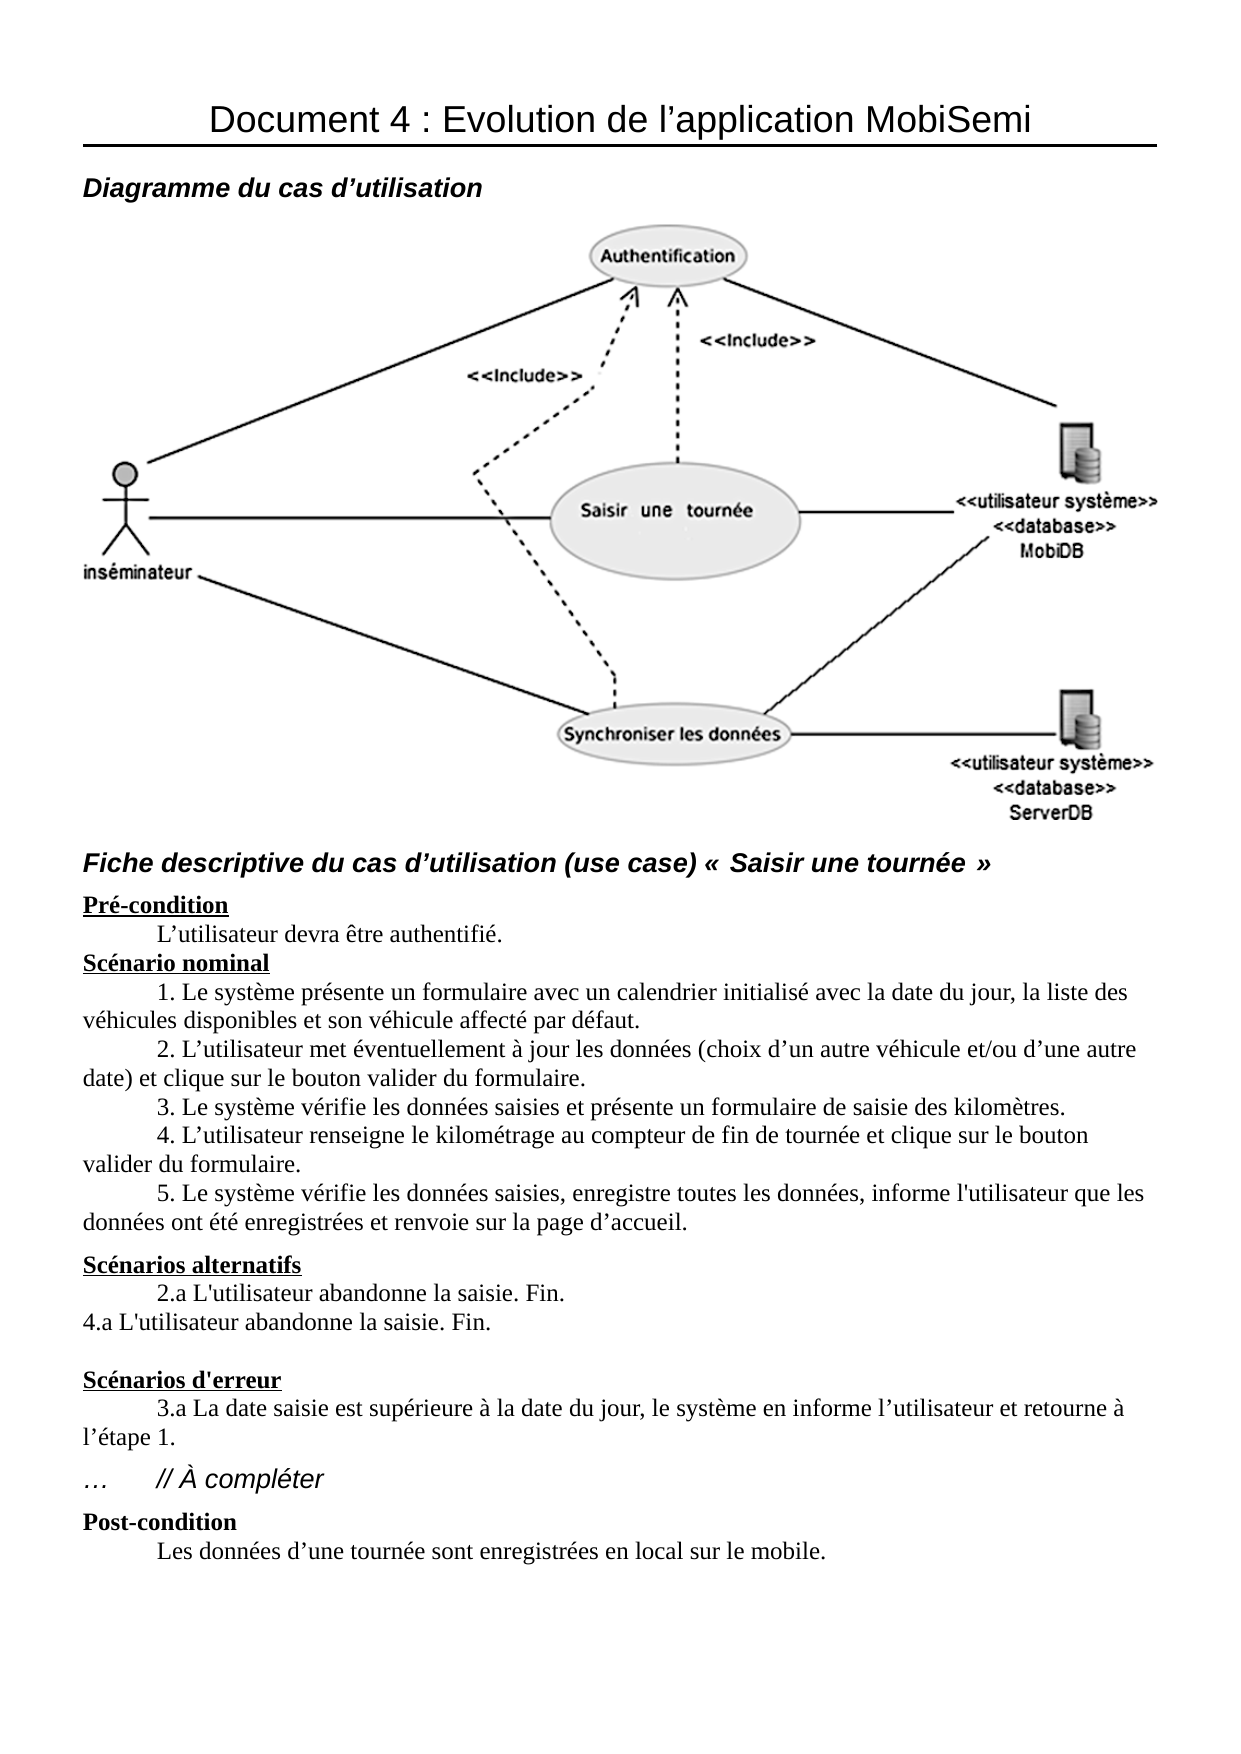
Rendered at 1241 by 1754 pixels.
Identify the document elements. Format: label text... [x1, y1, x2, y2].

table_cell Scénarios d'erreur [83, 1365, 1157, 1393]
table_cell [83, 1336, 1157, 1365]
picture [82, 224, 1158, 820]
table_cell Scénario nominal [83, 948, 1157, 977]
table_cell 3. Le système vérifie les données saisies et présente un formulaire de saisie des kilomètres. [83, 1092, 1157, 1120]
table_cell 1. Le système présente un formulaire avec un calendrier initialisé avec la date du jour, la liste des véhicules disponibles et son véhicule affecté par défaut. [83, 977, 1157, 1034]
table_cell Scénarios alternatifs [83, 1250, 1157, 1278]
table_cell 2. L’utilisateur met éventuellement à jour les données (choix d’un autre véhicule et/ou d’une autre date) et clique sur le bouton valider du formulaire. [83, 1034, 1157, 1092]
table_header Fiche descriptive du cas d’utilisation (use case) « Saisir une tournée » [83, 834, 1157, 890]
table_cell Les données d’une tournée sont enregistrées en local sur le mobile. [83, 1536, 1157, 1565]
subtitle Diagramme du cas d’utilisation [83, 172, 1157, 203]
table_cell [83, 1235, 1157, 1250]
table_cell 4.a L'utilisateur abandonne la saisie. Fin. [83, 1307, 1157, 1336]
table_cell Post-condition [83, 1507, 1157, 1536]
table_cell L’utilisateur devra être authentifié. [83, 919, 1157, 948]
table_cell Pré-condition [83, 890, 1157, 919]
table_cell 2.a L'utilisateur abandonne la saisie. Fin. [83, 1279, 1157, 1307]
table_cell … // À compléter [83, 1451, 1157, 1507]
table_cell 3.a La date saisie est supérieure à la date du jour, le système en informe l’utilisateur et retourne à l’étape 1. [83, 1394, 1157, 1451]
table_cell 4. L’utilisateur renseigne le kilométrage au compteur de fin de tournée et clique sur le bouton valider du formulaire. [83, 1120, 1157, 1178]
table_cell 5. Le système vérifie les données saisies, enregistre toutes les données, informe l'utilisateur que les données ont été enregistrées et renvoie sur la page d’accueil. [83, 1178, 1157, 1235]
subtitle Document 4 : Evolution de l’application MobiSemi [83, 95, 1157, 144]
